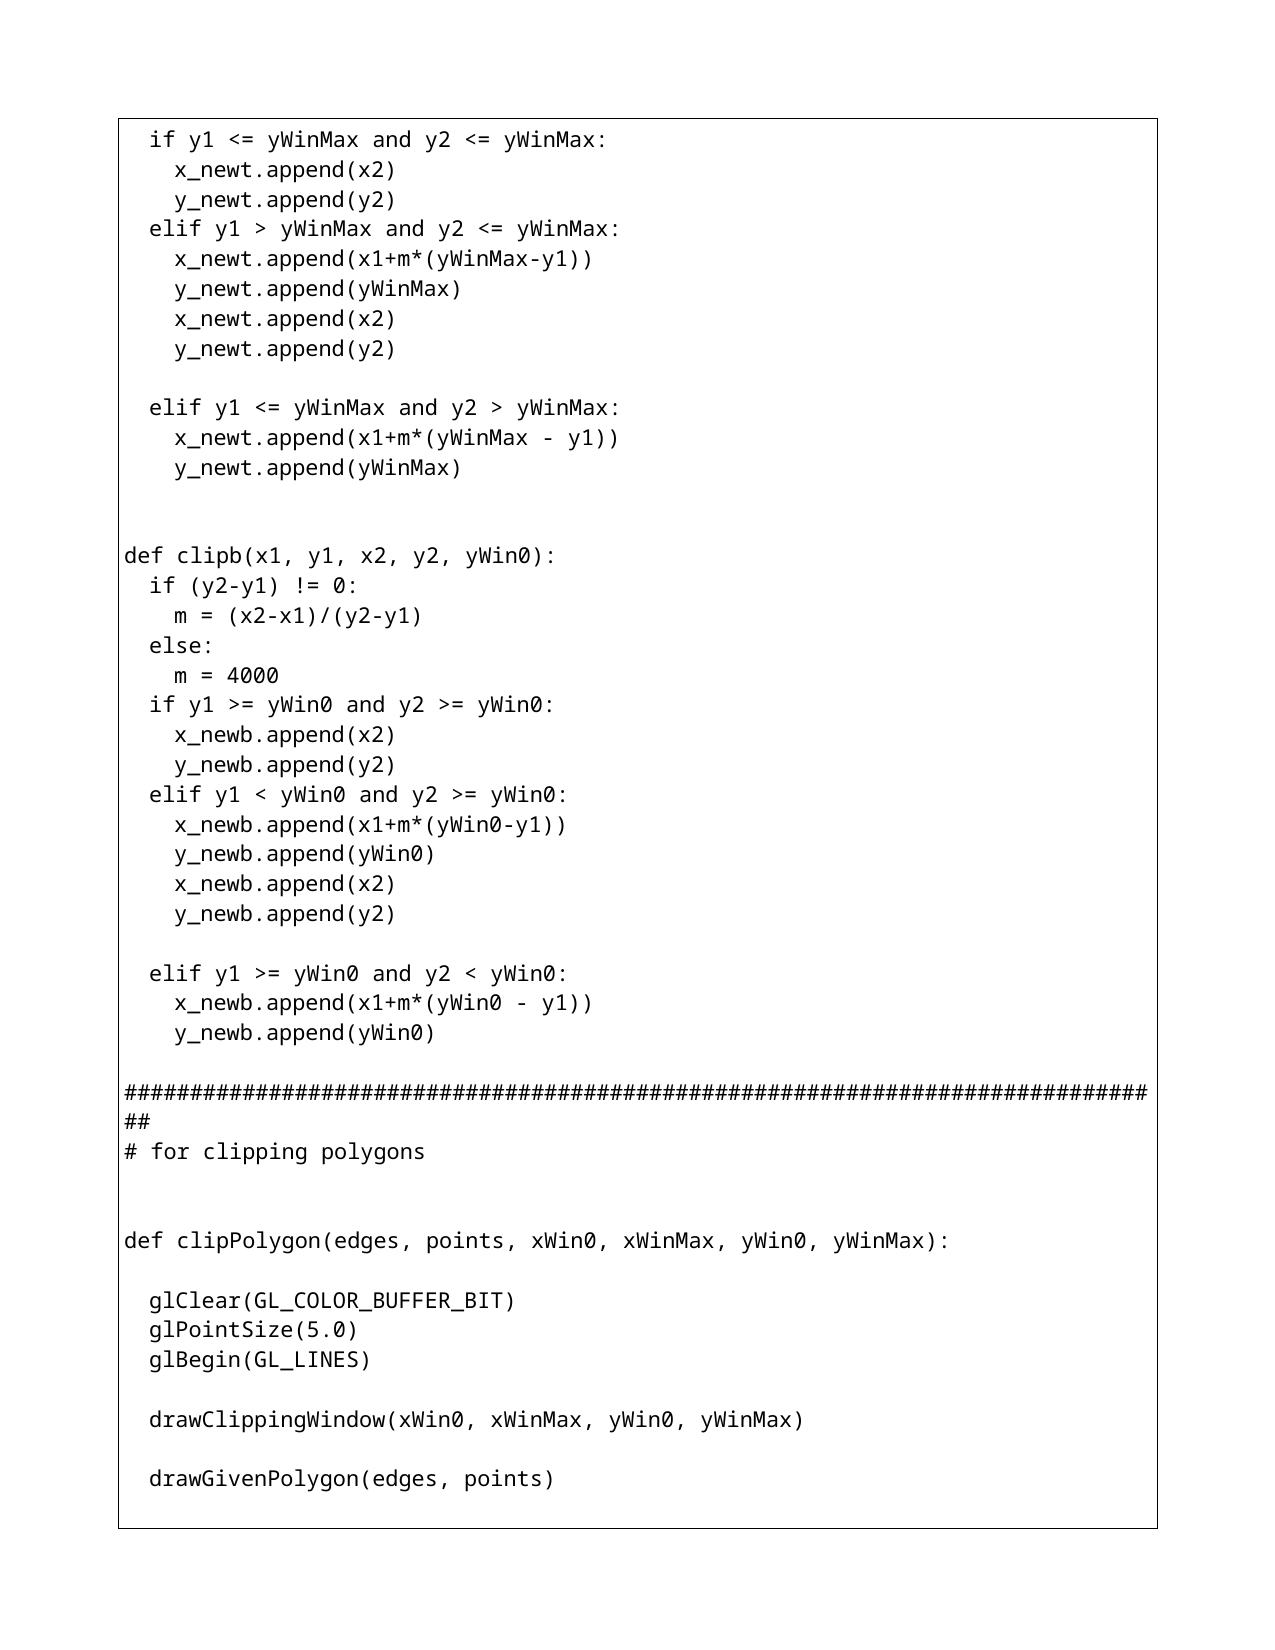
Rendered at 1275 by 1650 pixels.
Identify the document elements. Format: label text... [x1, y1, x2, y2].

table_cell if y1 <= yWinMax and y2 <= yWinMax: x_newt.append(x2) y_newt.append(y2) elif y1 > yWinMax and y2 <= yWinMax: x_newt.append(x1+m*(yWinMax-y1)) y_newt.append(yWinMax) x_newt.append(x2) y_newt.append(y2) elif y1 <= yWinMax and y2 > yWinMax: x_newt.append(x1+m*(yWinMax - y1)) y_newt.append(yWinMax) def clipb(x1, y1, x2, y2, yWin0): if (y2-y1) != 0: m = (x2-x1)/(y2-y1) else: m = 4000 if y1 >= yWin0 and y2 >= yWin0: x_newb.append(x2) y_newb.append(y2) elif y1 < yWin0 and y2 >= yWin0: x_newb.append(x1+m*(yWin0-y1)) y_newb.append(yWin0) x_newb.append(x2) y_newb.append(y2) elif y1 >= yWin0 and y2 < yWin0: x_newb.append(x1+m*(yWin0 - y1)) y_newb.append(yWin0) ################################################################################ # for clipping polygons def clipPolygon(edges, points, xWin0, xWinMax, yWin0, yWinMax): glClear(GL_COLOR_BUFFER_BIT) glPointSize(5.0) glBegin(GL_LINES) drawClippingWindow(xWin0, xWinMax, yWin0, yWinMax) drawGivenPolygon(edges, points) [119, 119, 1157, 1528]
